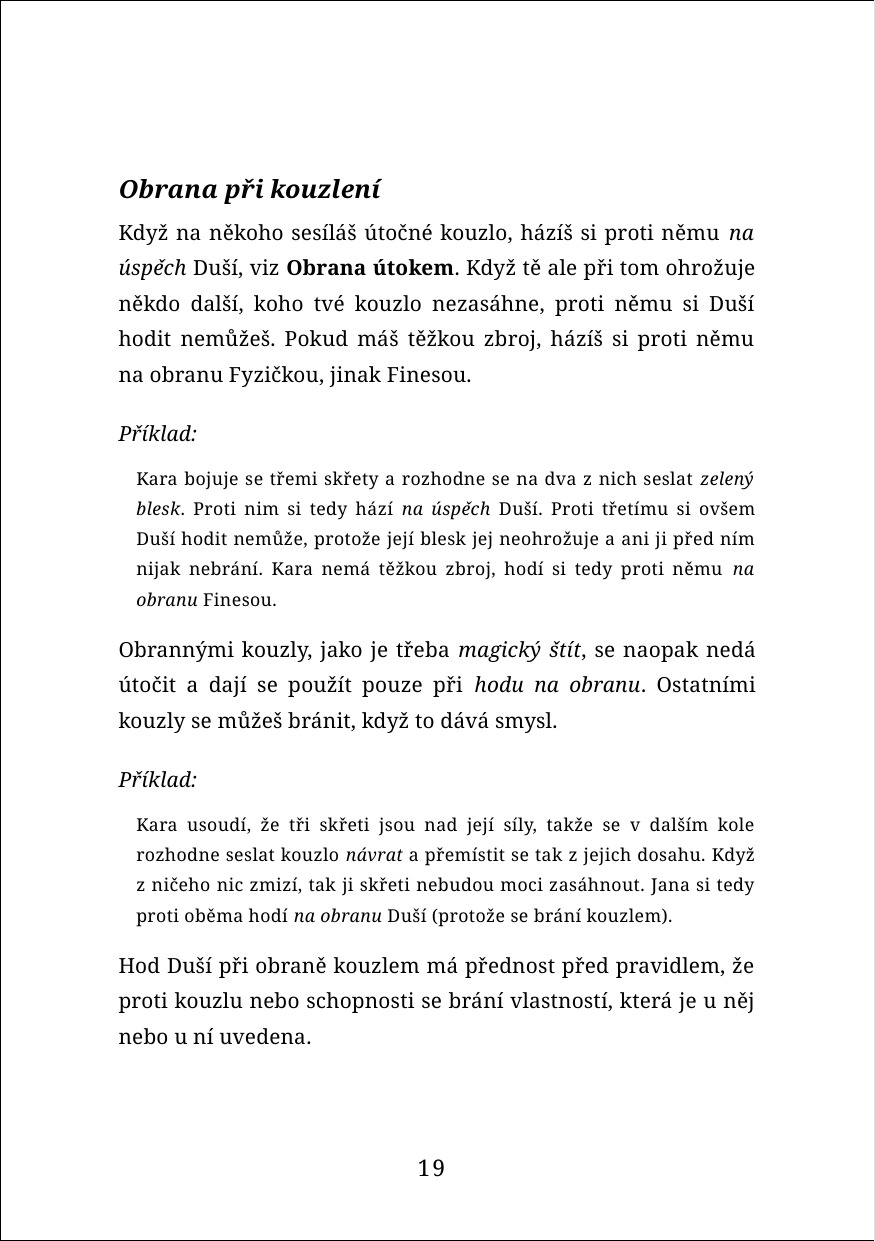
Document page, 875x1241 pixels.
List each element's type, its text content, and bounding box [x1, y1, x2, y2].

text Hod Duší při obraně kouzlem má přednost před pravidlem, že proti kouzlu nebo schopnosti se brání vlastností, která je u něj nebo u ní uvedena. [118, 951, 756, 1050]
subtitle Obrana při kouzlení [118, 172, 756, 206]
text Obrannými kouzly, jako je třeba magický štít, se naopak nedá útočit a dají se použít pouze při hodu na obranu. Ostatními kouzly se můžeš bránit, když to dává smysl. [118, 635, 756, 734]
text Příklad: [118, 765, 756, 793]
text Kara bojuje se třemi skřety a rozhodne se na dva z nich seslat zelený blesk. Proti nim si tedy hází na úspěch Duší. Proti třetímu si ovšem Duší hodit nemůže, protože její blesk jej neohrožuje a ani ji před ním nijak nebrání. Kara nemá těžkou zbroj, hodí si tedy proti němu na obranu Finesou. [136, 466, 756, 611]
text Příklad: [118, 419, 756, 447]
text Kara usoudí, že tři skřeti jsou nad její síly, takže se v dalším kole rozhodne seslat kouzlo návrat a přemístit se tak z jejich dosahu. Když z ničeho nic zmizí, tak ji skřeti nebudou moci zasáhnout. Jana si tedy proti oběma hodí na obranu Duší (protože se brání kouzlem). [136, 812, 756, 927]
text Když na někoho sesíláš útočné kouzlo, házíš si proti němu na úspěch Duší, viz Obrana útokem. Když tě ale při tom ohrožuje někdo další, koho tvé kouzlo nezasáhne, proti němu si Duší hodit nemůžeš. Pokud máš těžkou zbroj, házíš si proti němu na obranu Fyzičkou, jinak Finesou. [118, 218, 756, 388]
